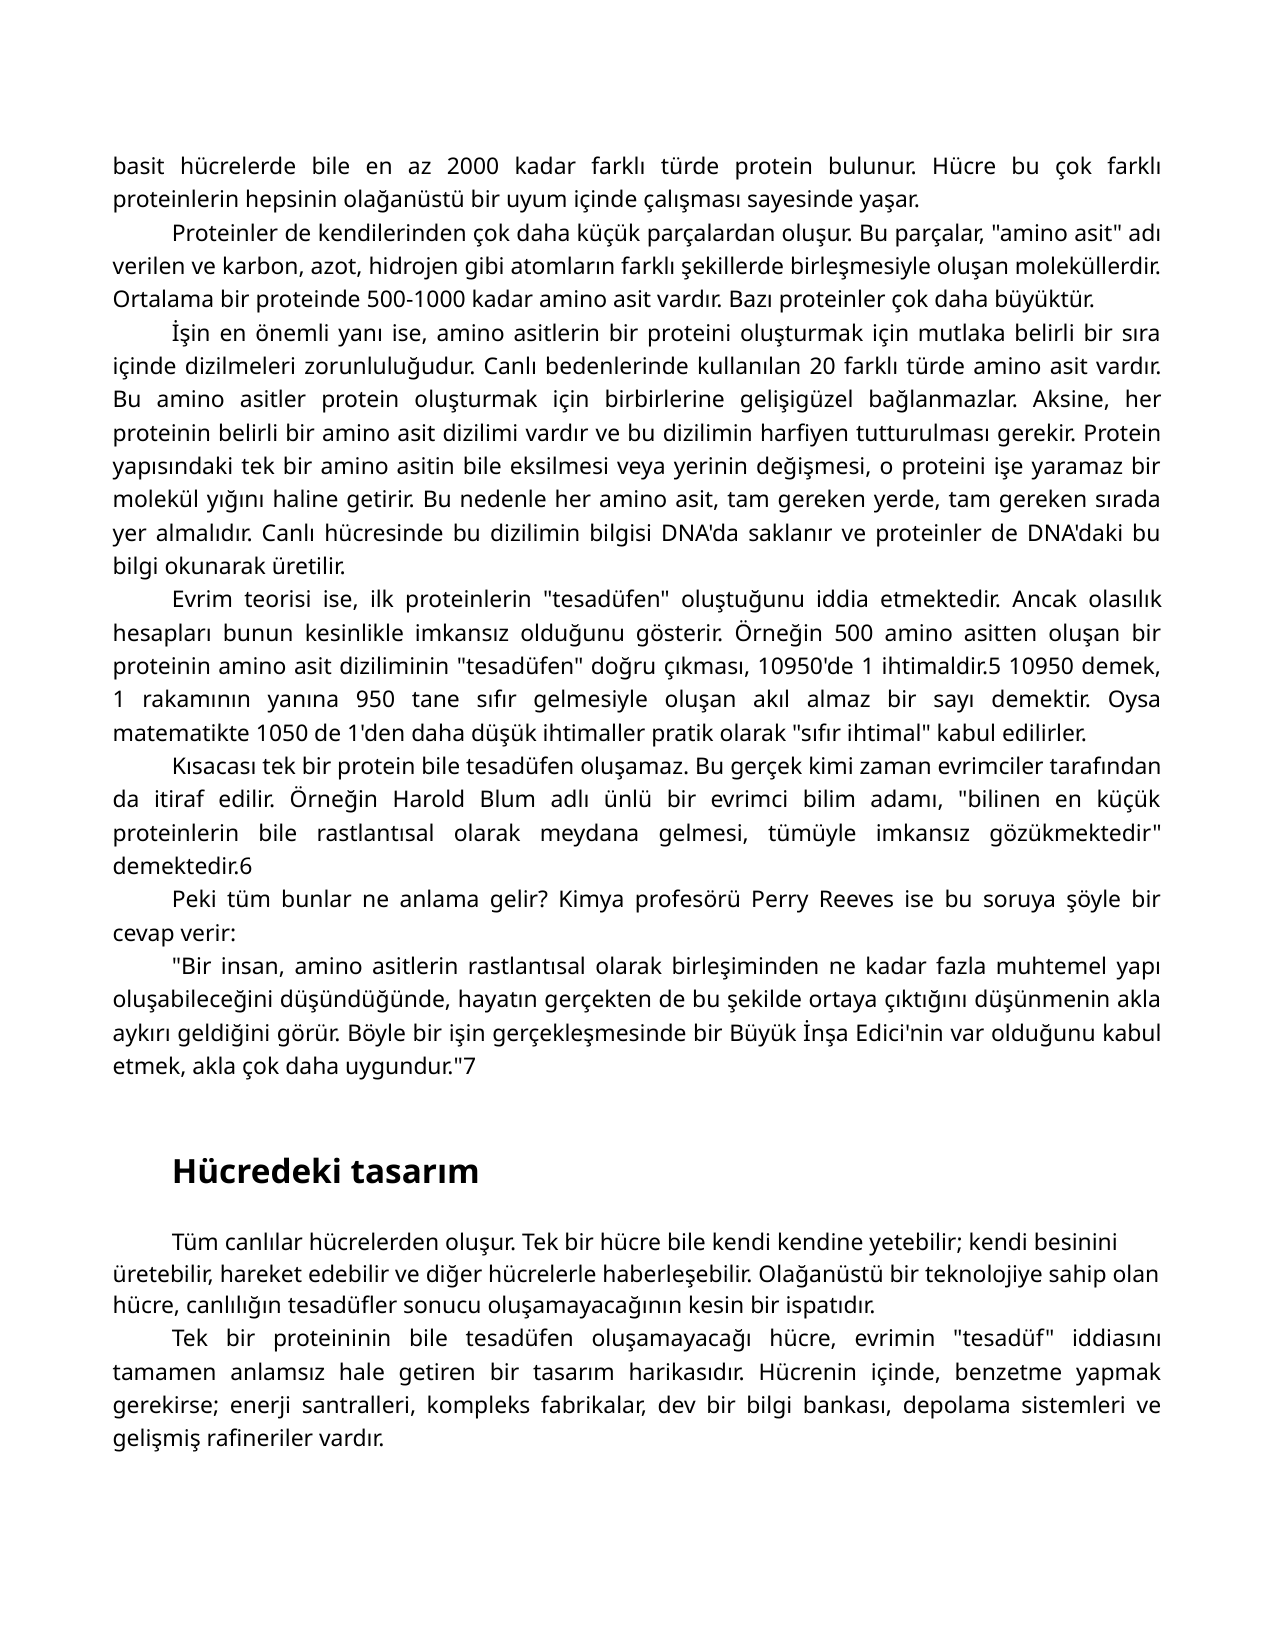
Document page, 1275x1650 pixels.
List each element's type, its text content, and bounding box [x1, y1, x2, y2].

text İşin en önemli yanı ise, amino asitlerin bir proteini oluşturmak için mutlaka belirli bir sıra içinde dizilmeleri zorunluluğudur. Canlı bedenlerinde kullanılan 20 farklı türde amino asit vardır. Bu amino asitler protein oluşturmak için birbirlerine gelişigüzel bağlanmazlar. Aksine, her proteinin belirli bir amino asit dizilimi vardır ve bu dizilimin harfiyen tutturulması gerekir. Protein yapısındaki tek bir amino asitin bile eksilmesi veya yerinin değişmesi, o proteini işe yaramaz bir molekül yığını haline getirir. Bu nedenle her amino asit, tam gereken yerde, tam gereken sırada yer almalıdır. Canlı hücresinde bu dizilimin bilgisi DNA'da saklanır ve proteinler de DNA'daki bu bilgi okunarak üretilir. [112, 314, 1162, 581]
text "Bir insan, amino asitlerin rastlantısal olarak birleşiminden ne kadar fazla muhtemel yapı oluşabileceğini düşündüğünde, hayatın gerçekten de bu şekilde ortaya çıktığını düşünmenin akla aykırı geldiğini görür. Böyle bir işin gerçekleşmesinde bir Büyük İnşa Edici'nin var olduğunu kabul etmek, akla çok daha uygundur."7 [112, 948, 1162, 1081]
text Kısacası tek bir protein bile tesadüfen oluşamaz. Bu gerçek kimi zaman evrimciler tarafından da itiraf edilir. Örneğin Harold Blum adlı ünlü bir evrimci bilim adamı, "bilinen en küçük proteinlerin bile rastlantısal olarak meydana gelmesi, tümüyle imkansız gözükmektedir" demektedir.6 [112, 748, 1162, 881]
text Evrim teorisi ise, ilk proteinlerin "tesadüfen" oluştuğunu iddia etmektedir. Ancak olasılık hesapları bunun kesinlikle imkansız olduğunu gösterir. Örneğin 500 amino asitten oluşan bir proteinin amino asit diziliminin "tesadüfen" doğru çıkması, 10950'de 1 ihtimaldir.5 10950 demek, 1 rakamının yanına 950 tane sıfır gelmesiyle oluşan akıl almaz bir sayı demektir. Oysa matematikte 1050 de 1'den daha düşük ihtimaller pratik olarak "sıfır ihtimal" kabul edilirler. [112, 581, 1162, 748]
subtitle Hücredeki tasarım [112, 1148, 1162, 1193]
text Tek bir proteininin bile tesadüfen oluşamayacağı hücre, evrimin "tesadüf" iddiasını tamamen anlamsız hale getiren bir tasarım harikasıdır. Hücrenin içinde, benzetme yapmak gerekirse; enerji santralleri, kompleks fabrikalar, dev bir bilgi bankası, depolama sistemleri ve gelişmiş rafineriler vardır. [112, 1320, 1162, 1453]
text Tüm canlılar hücrelerden oluşur. Tek bir hücre bile kendi kendine yetebilir; kendi besinini üretebilir, hareket edebilir ve diğer hücrelerle haberleşebilir. Olağanüstü bir teknolojiye sahip olan hücre, canlılığın tesadüfler sonucu oluşamayacağının kesin bir ispatıdır. [112, 1226, 1162, 1320]
text Peki tüm bunlar ne anlama gelir? Kimya profesörü Perry Reeves ise bu soruya şöyle bir cevap verir: [112, 881, 1162, 948]
text Proteinler de kendilerinden çok daha küçük parçalardan oluşur. Bu parçalar, "amino asit" adı verilen ve karbon, azot, hidrojen gibi atomların farklı şekillerde birleşmesiyle oluşan moleküllerdir. Ortalama bir proteinde 500-1000 kadar amino asit vardır. Bazı proteinler çok daha büyüktür. [112, 214, 1162, 314]
text basit hücrelerde bile en az 2000 kadar farklı türde protein bulunur. Hücre bu çok farklı proteinlerin hepsinin olağanüstü bir uyum içinde çalışması sayesinde yaşar. [112, 148, 1162, 214]
